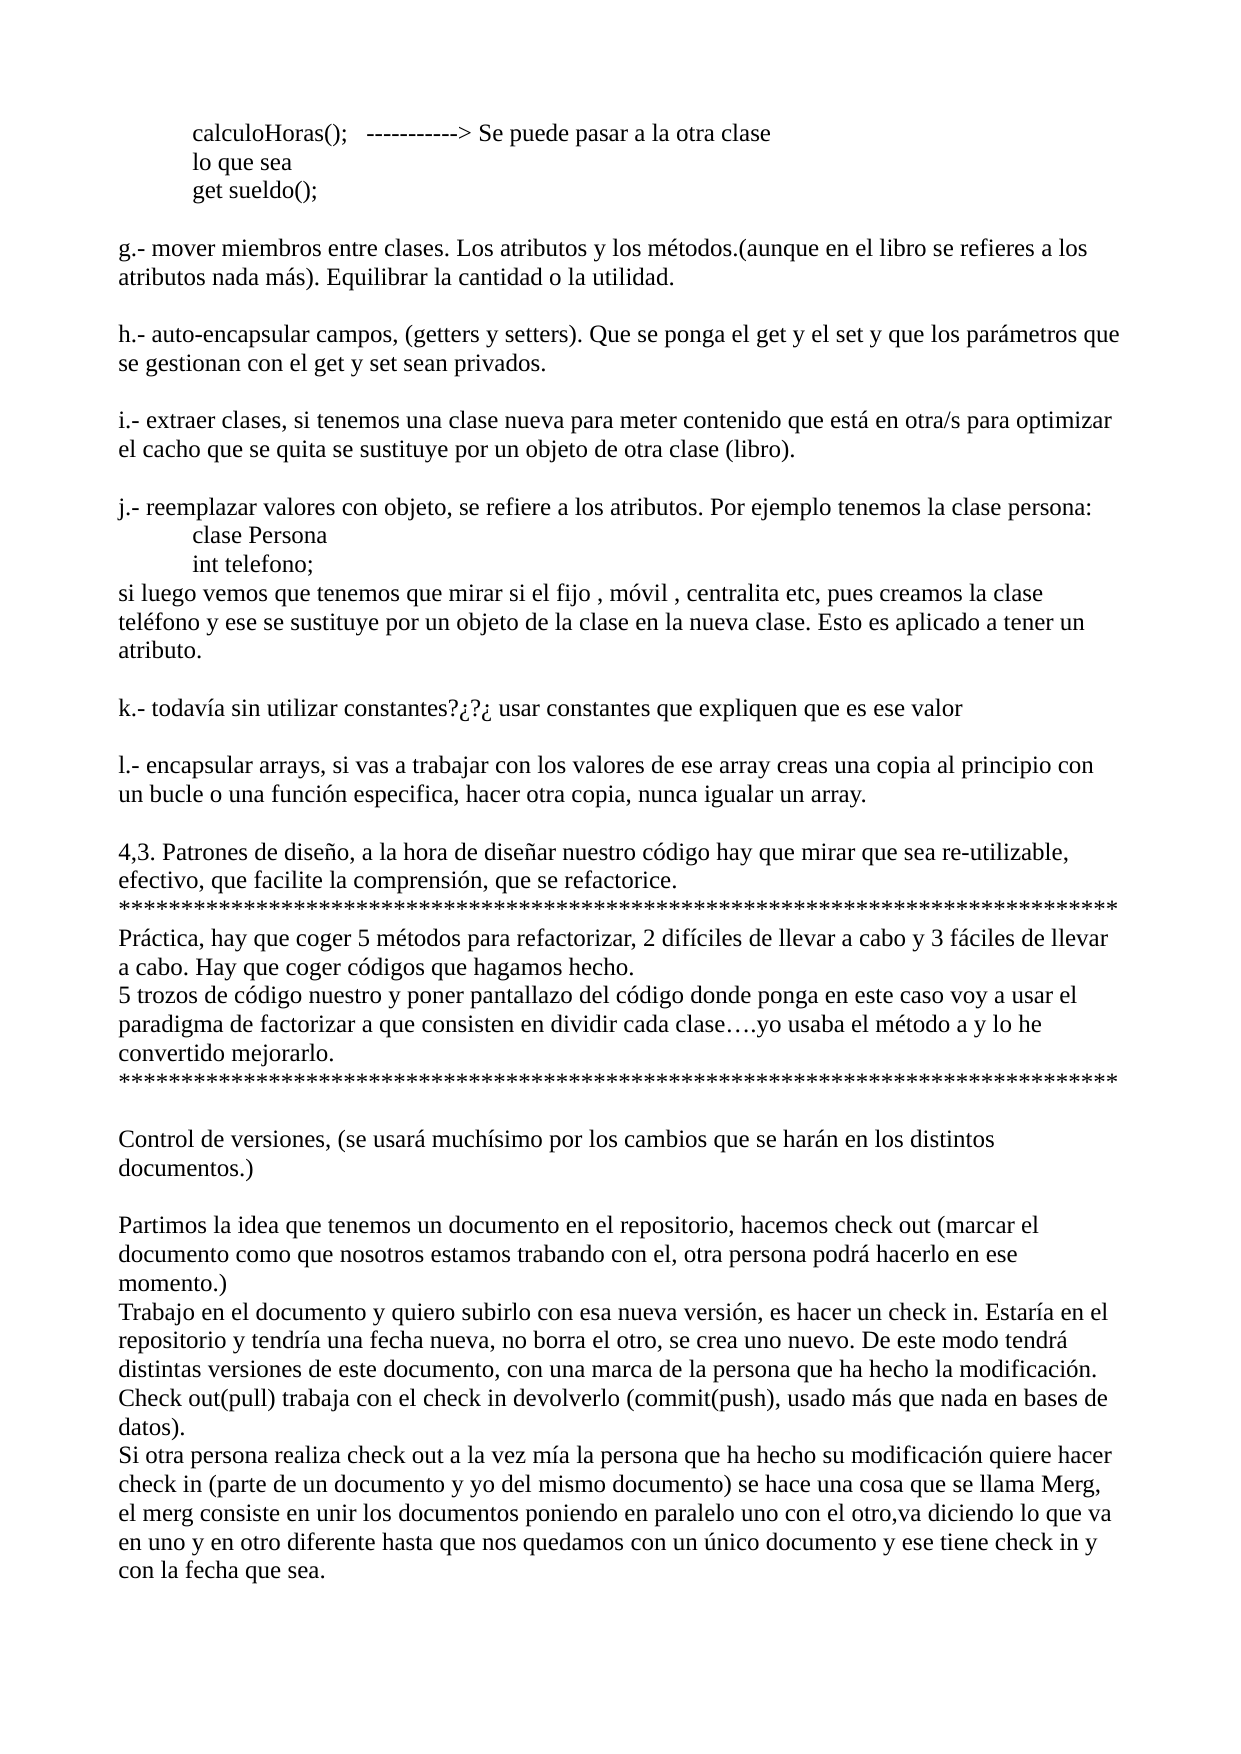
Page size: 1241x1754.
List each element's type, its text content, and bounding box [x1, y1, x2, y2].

text Check out(pull) trabaja con el check in devolverlo (commit(push), usado más que nada en bases de datos). [118, 1383, 1122, 1441]
text Control de versiones, (se usará muchísimo por los cambios que se harán en los distintos documentos.) [118, 1124, 1122, 1182]
text h.- auto-encapsular campos, (getters y setters). Que se ponga el get y el set y que los parámetros que se gestionan con el get y set sean privados. [118, 319, 1122, 377]
text 5 trozos de código nuestro y poner pantallazo del código donde ponga en este caso voy a usar el paradigma de factorizar a que consisten en dividir cada clase….yo usaba el método a y lo he convertido mejorarlo. [118, 981, 1122, 1067]
text calculoHoras(); -----------> Se puede pasar a la otra clase [118, 118, 1122, 147]
text Si otra persona realiza check out a la vez mía la persona que ha hecho su modificación quiere hacer check in (parte de un documento y yo del mismo documento) se hace una cosa que se llama Merg, el merg consiste en unir los documentos poniendo en paralelo uno con el otro,va diciendo lo que va en uno y en otro diferente hasta que nos quedamos con un único documento y ese tiene check in y con la fecha que sea. [118, 1441, 1122, 1584]
text i.- extraer clases, si tenemos una clase nueva para meter contenido que está en otra/s para optimizar el cacho que se quita se sustituye por un objeto de otra clase (libro). [118, 406, 1122, 463]
text Partimos la idea que tenemos un documento en el repositorio, hacemos check out (marcar el documento como que nosotros estamos trabando con el, otra persona podrá hacerlo en ese momento.) [118, 1211, 1122, 1297]
text ******************************************************************************** [118, 1067, 1122, 1096]
text j.- reemplazar valores con objeto, se refiere a los atributos. Por ejemplo tenemos la clase persona: [118, 492, 1122, 521]
text get sueldo(); [118, 176, 1122, 204]
text si luego vemos que tenemos que mirar si el fijo , móvil , centralita etc, pues creamos la clase teléfono y ese se sustituye por un objeto de la clase en la nueva clase. Esto es aplicado a tener un atributo. [118, 578, 1122, 664]
text k.- todavía sin utilizar constantes?¿?¿ usar constantes que expliquen que es ese valor [118, 693, 1122, 722]
text Práctica, hay que coger 5 métodos para refactorizar, 2 difíciles de llevar a cabo y 3 fáciles de llevar a cabo. Hay que coger códigos que hagamos hecho. [118, 923, 1122, 981]
text Trabajo en el documento y quiero subirlo con esa nueva versión, es hacer un check in. Estaría en el repositorio y tendría una fecha nueva, no borra el otro, se crea uno nuevo. De este modo tendrá distintas versiones de este documento, con una marca de la persona que ha hecho la modificación. [118, 1297, 1122, 1383]
text clase Persona [118, 521, 1122, 549]
text ******************************************************************************** [118, 894, 1122, 923]
text lo que sea [118, 147, 1122, 176]
text 4,3. Patrones de diseño, a la hora de diseñar nuestro código hay que mirar que sea re-utilizable, efectivo, que facilite la comprensión, que se refactorice. [118, 837, 1122, 894]
text int telefono; [118, 549, 1122, 578]
text g.- mover miembros entre clases. Los atributos y los métodos.(aunque en el libro se refieres a los atributos nada más). Equilibrar la cantidad o la utilidad. [118, 233, 1122, 291]
text l.- encapsular arrays, si vas a trabajar con los valores de ese array creas una copia al principio con un bucle o una función especifica, hacer otra copia, nunca igualar un array. [118, 751, 1122, 808]
